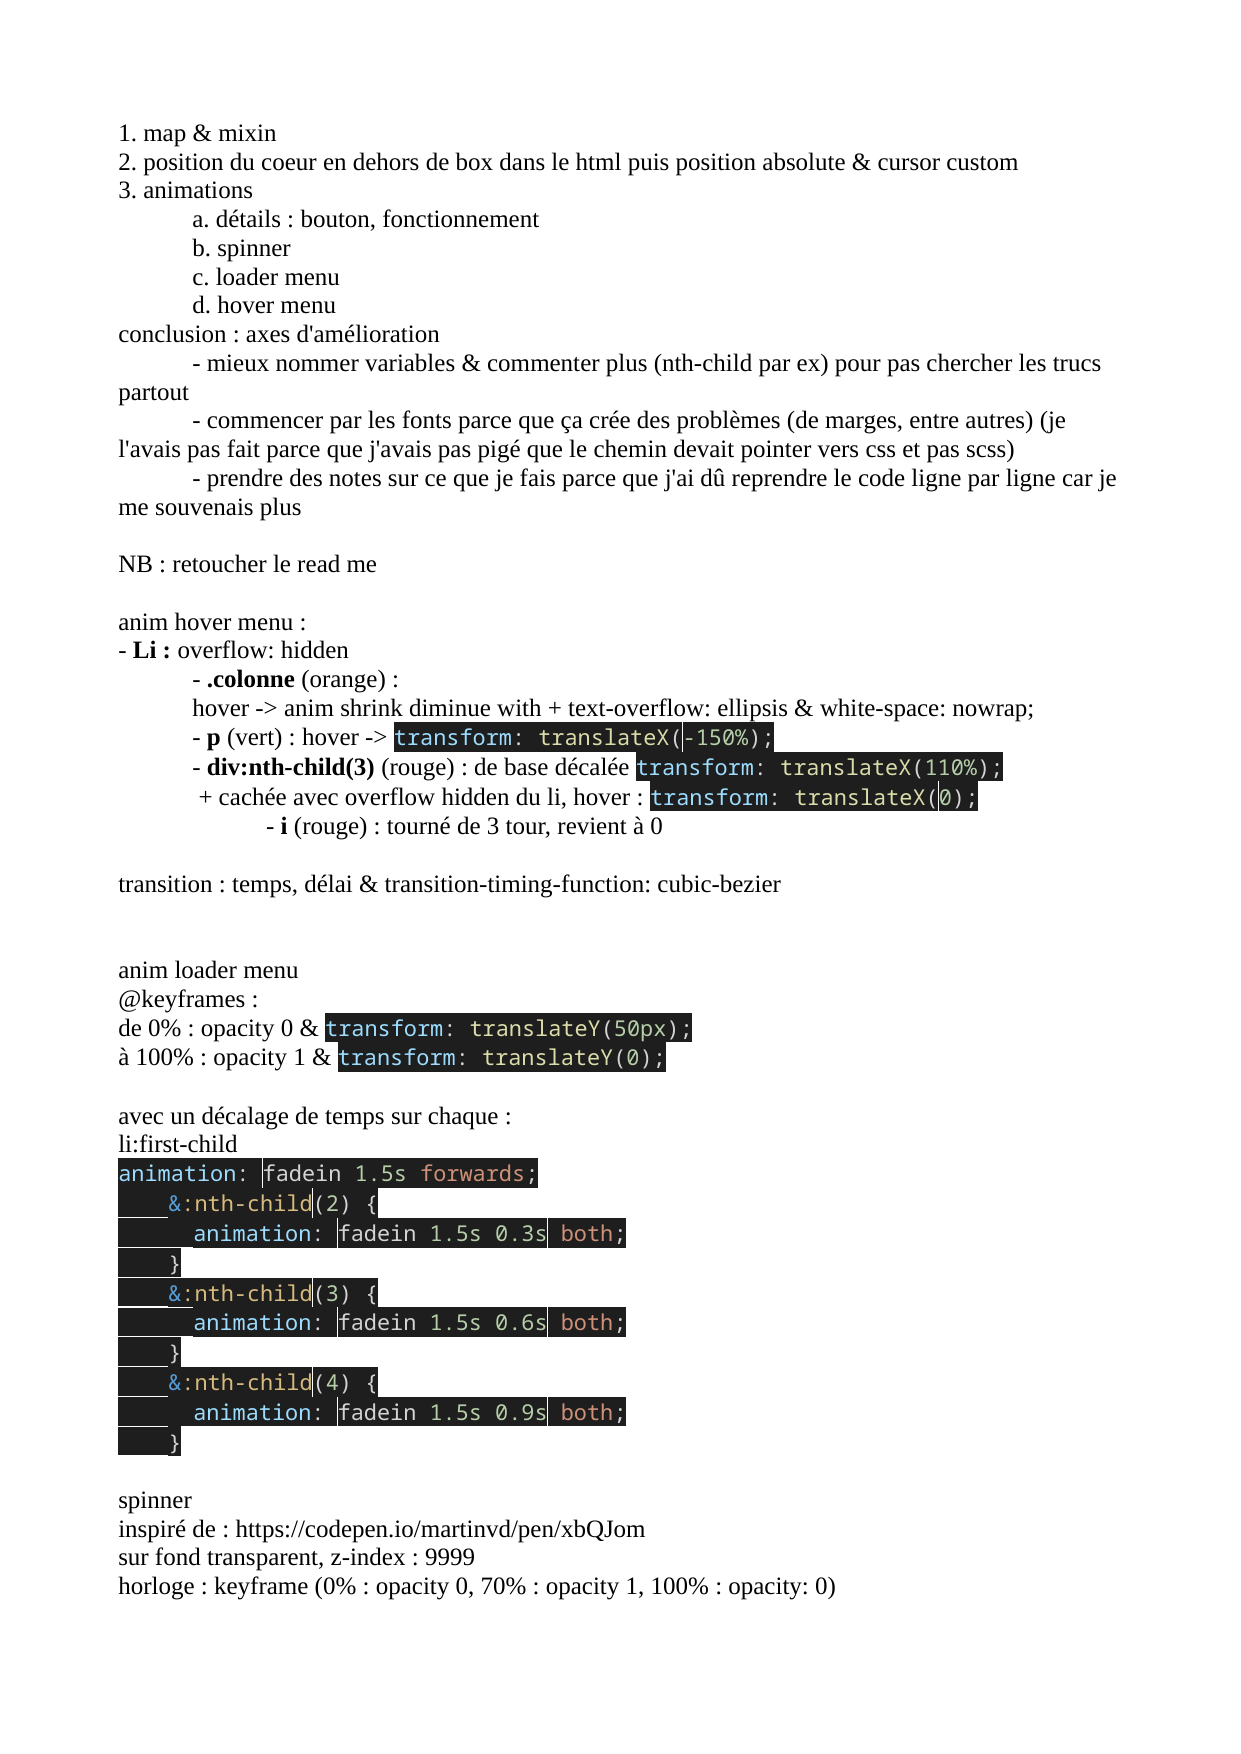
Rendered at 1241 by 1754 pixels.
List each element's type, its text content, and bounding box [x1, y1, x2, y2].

text conclusion : axes d'amélioration [118, 319, 1122, 348]
text - commencer par les fonts parce que ça crée des problèmes (de marges, entre autres) (je l'avais pas fait parce que j'avais pas pigé que le chemin devait pointer vers css et pas scss) [118, 406, 1122, 463]
text horloge : keyframe (0% : opacity 0, 70% : opacity 1, 100% : opacity: 0) [118, 1571, 1122, 1600]
text - i (rouge) : tourné de 3 tour, revient à 0 [118, 811, 1122, 840]
text &:nth-child(3) { [118, 1277, 1122, 1307]
text à 100% : opacity 1 & transform: translateY(0); [118, 1042, 1122, 1072]
text inspiré de : https://codepen.io/martinvd/pen/xbQJom [118, 1514, 1122, 1542]
text sur fond transparent, z-index : 9999 [118, 1542, 1122, 1571]
text &:nth-child(2) { [118, 1188, 1122, 1218]
text @keyframes : [118, 984, 1122, 1012]
text avec un décalage de temps sur chaque : [118, 1101, 1122, 1129]
text de 0% : opacity 0 & transform: translateY(50px); [118, 1012, 1122, 1042]
text a. détails : bouton, fonctionnement [118, 204, 1122, 233]
text li:first-child [118, 1129, 1122, 1158]
text b. spinner [118, 233, 1122, 262]
text } [118, 1248, 1122, 1277]
text NB : retoucher le read me [118, 549, 1122, 578]
text } [118, 1337, 1122, 1367]
text - p (vert) : hover -> transform: translateX(-150%); [118, 722, 1122, 752]
text 1. map & mixin [118, 118, 1122, 147]
text - Li : overflow: hidden [118, 636, 1122, 664]
text anim loader menu [118, 955, 1122, 984]
text - .colonne (orange) : [118, 664, 1122, 693]
text animation: fadein 1.5s 0.9s both; [118, 1397, 1122, 1426]
text - mieux nommer variables & commenter plus (nth-child par ex) pour pas chercher les trucs partout [118, 348, 1122, 406]
text 2. position du coeur en dehors de box dans le html puis position absolute & cursor custom [118, 147, 1122, 176]
text 3. animations [118, 176, 1122, 204]
text animation: fadein 1.5s 0.6s both; [118, 1307, 1122, 1337]
text anim hover menu : [118, 607, 1122, 636]
text spinner [118, 1485, 1122, 1514]
text &:nth-child(4) { [118, 1367, 1122, 1397]
text - prendre des notes sur ce que je fais parce que j'ai dû reprendre le code ligne par ligne car je me souvenais plus [118, 463, 1122, 521]
text animation: fadein 1.5s forwards; [118, 1158, 1122, 1188]
text } [118, 1426, 1122, 1456]
text + cachée avec overflow hidden du li, hover : transform: translateX(0); [118, 781, 1122, 811]
text - div:nth-child(3) (rouge) : de base décalée transform: translateX(110%); [118, 752, 1122, 781]
text transition : temps, délai & transition-timing-function: cubic-bezier [118, 869, 1122, 897]
text d. hover menu [118, 291, 1122, 319]
text c. loader menu [118, 262, 1122, 291]
text animation: fadein 1.5s 0.3s both; [118, 1218, 1122, 1248]
text hover -> anim shrink diminue with + text-overflow: ellipsis & white-space: nowrap; [118, 693, 1122, 722]
